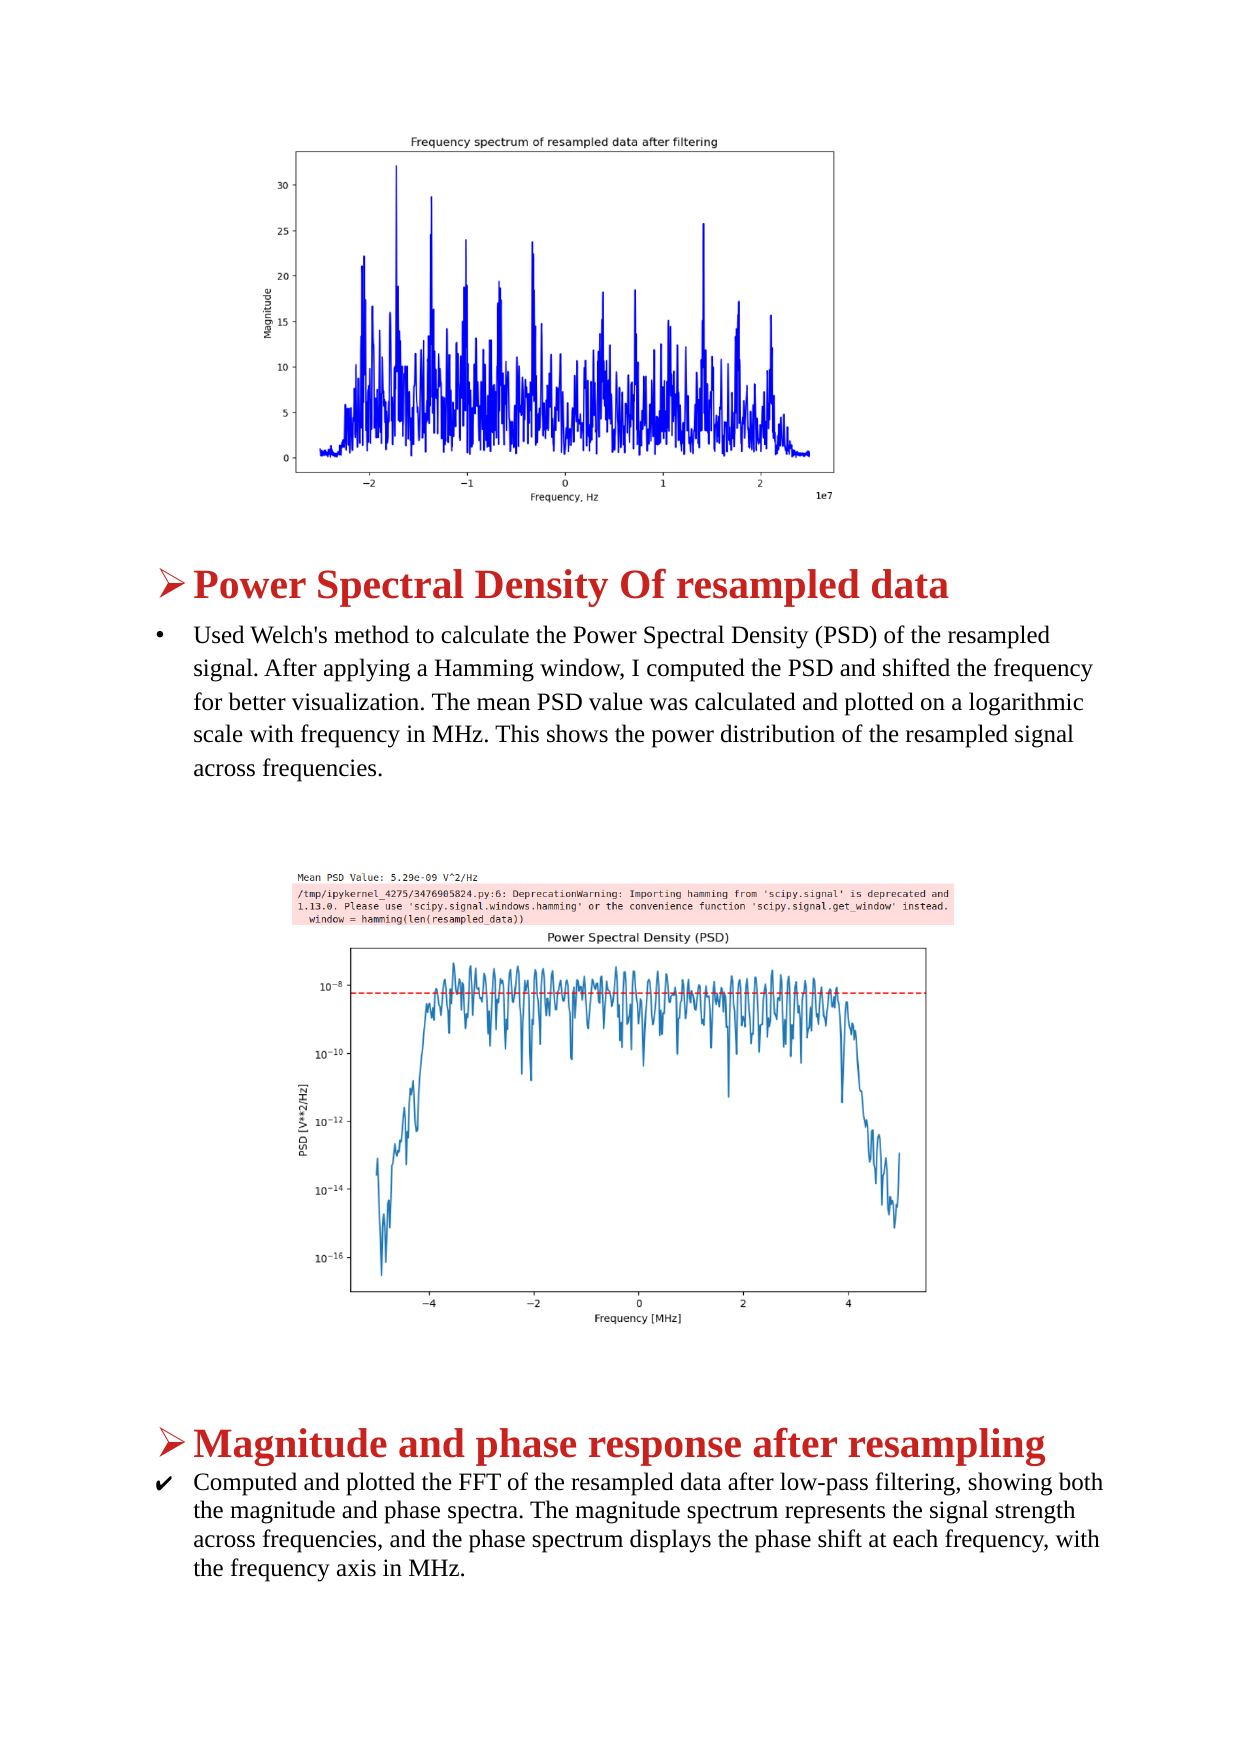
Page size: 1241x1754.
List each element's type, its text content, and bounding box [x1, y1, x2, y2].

list Used Welch's method to calculate the Power Spectral Density (PSD) of the resampled signal. After applying a Hamming window, I computed the PSD and shifted the frequency for better visualization. The mean PSD value was calculated and plotted on a logarithmic scale with frequency in MHz. This shows the power distribution of the resampled signal across frequencies. [156, 621, 1122, 781]
picture [286, 870, 954, 1329]
picture [259, 127, 851, 509]
list Computed and plotted the FFT of the resampled data after low-pass filtering, showing both the magnitude and phase spectra. The magnitude spectrum represents the signal strength across frequencies, and the phase spectrum displays the phase shift at each frequency, with the frequency axis in MHz. [156, 1467, 1122, 1582]
subtitle Power Spectral Density Of resampled data [156, 560, 1122, 608]
list Magnitude and phase response after resampling [156, 1419, 1122, 1467]
